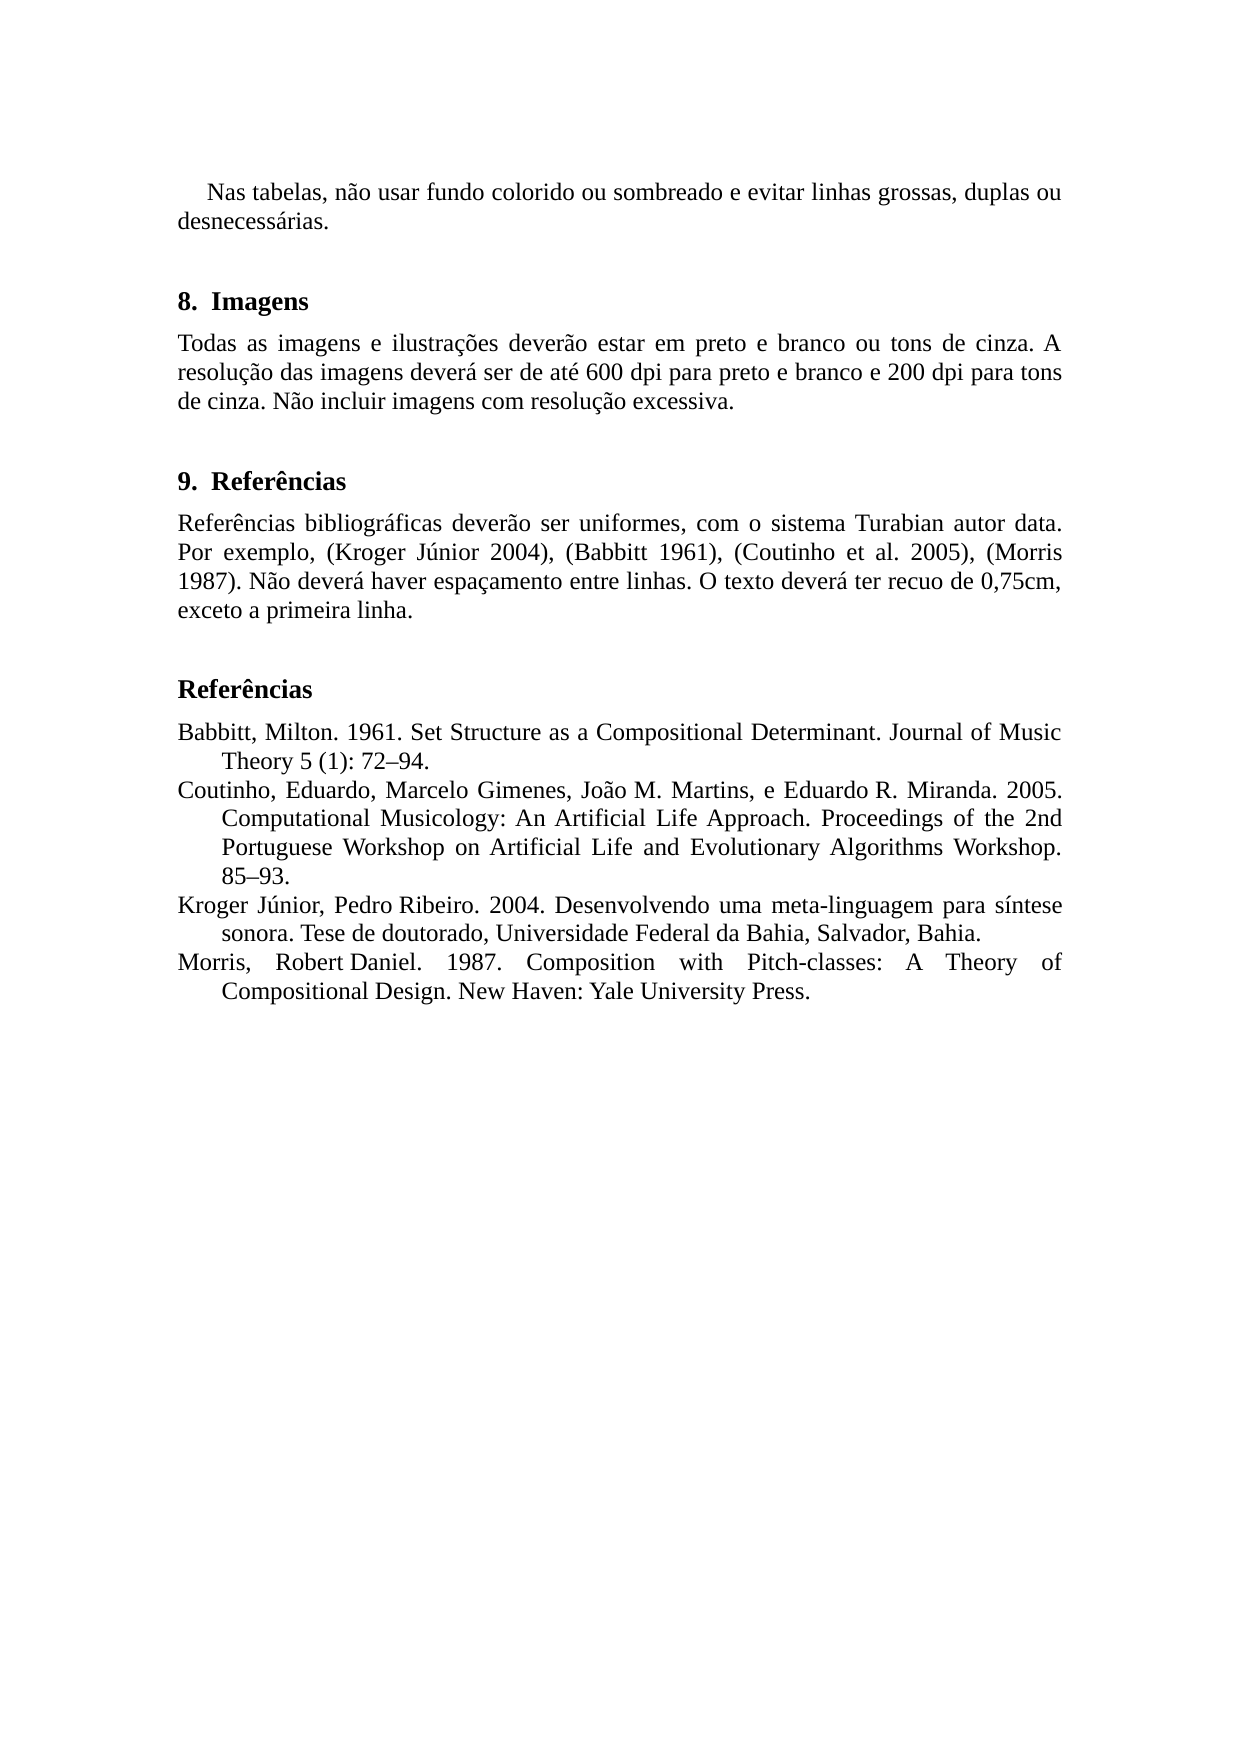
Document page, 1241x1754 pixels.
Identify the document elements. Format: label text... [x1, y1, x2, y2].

text Babbitt, Milton. 1961. Set Structure as a Compositional Determinant. Journal of Music Theory 5 (1): 72–94. [177, 717, 1063, 775]
text Referências bibliográficas deverão ser uniformes, com o sistema Turabian autor data. Por exemplo, (Kroger Júnior 2004), (Babbitt 1961), (Coutinho et al. 2005), (Morris 1987). Não deverá haver espaçamento entre linhas. O texto deverá ter recuo de 0,75cm, exceto a primeira linha. [177, 508, 1063, 623]
text Todas as imagens e ilustrações deverão estar em preto e branco ou tons de cinza. A resolução das imagens deverá ser de até 600 dpi para preto e branco e 200 dpi para tons de cinza. Não incluir imagens com resolução excessiva. [177, 328, 1063, 415]
subtitle Referências [177, 674, 1063, 705]
text Nas tabelas, não usar fundo colorido ou sombreado e evitar linhas grossas, duplas ou desnecessárias. [177, 177, 1063, 235]
text Morris, Robert Daniel. 1987. Composition with Pitch-classes: A Theory of Compositional Design. New Haven: Yale University Press. [177, 947, 1063, 1005]
text Coutinho, Eduardo, Marcelo Gimenes, João M. Martins, e Eduardo R. Miranda. 2005. Computational Musicology: An Artificial Life Approach. Proceedings of the 2nd Portuguese Workshop on Artificial Life and Evolutionary Algorithms Workshop. 85–93. [177, 775, 1063, 890]
subtitle 9. Referências [177, 465, 1063, 496]
subtitle 8. Imagens [177, 285, 1063, 316]
text Kroger Júnior, Pedro Ribeiro. 2004. Desenvolvendo uma meta-linguagem para síntese sonora. Tese de doutorado, Universidade Federal da Bahia, Salvador, Bahia. [177, 890, 1063, 947]
